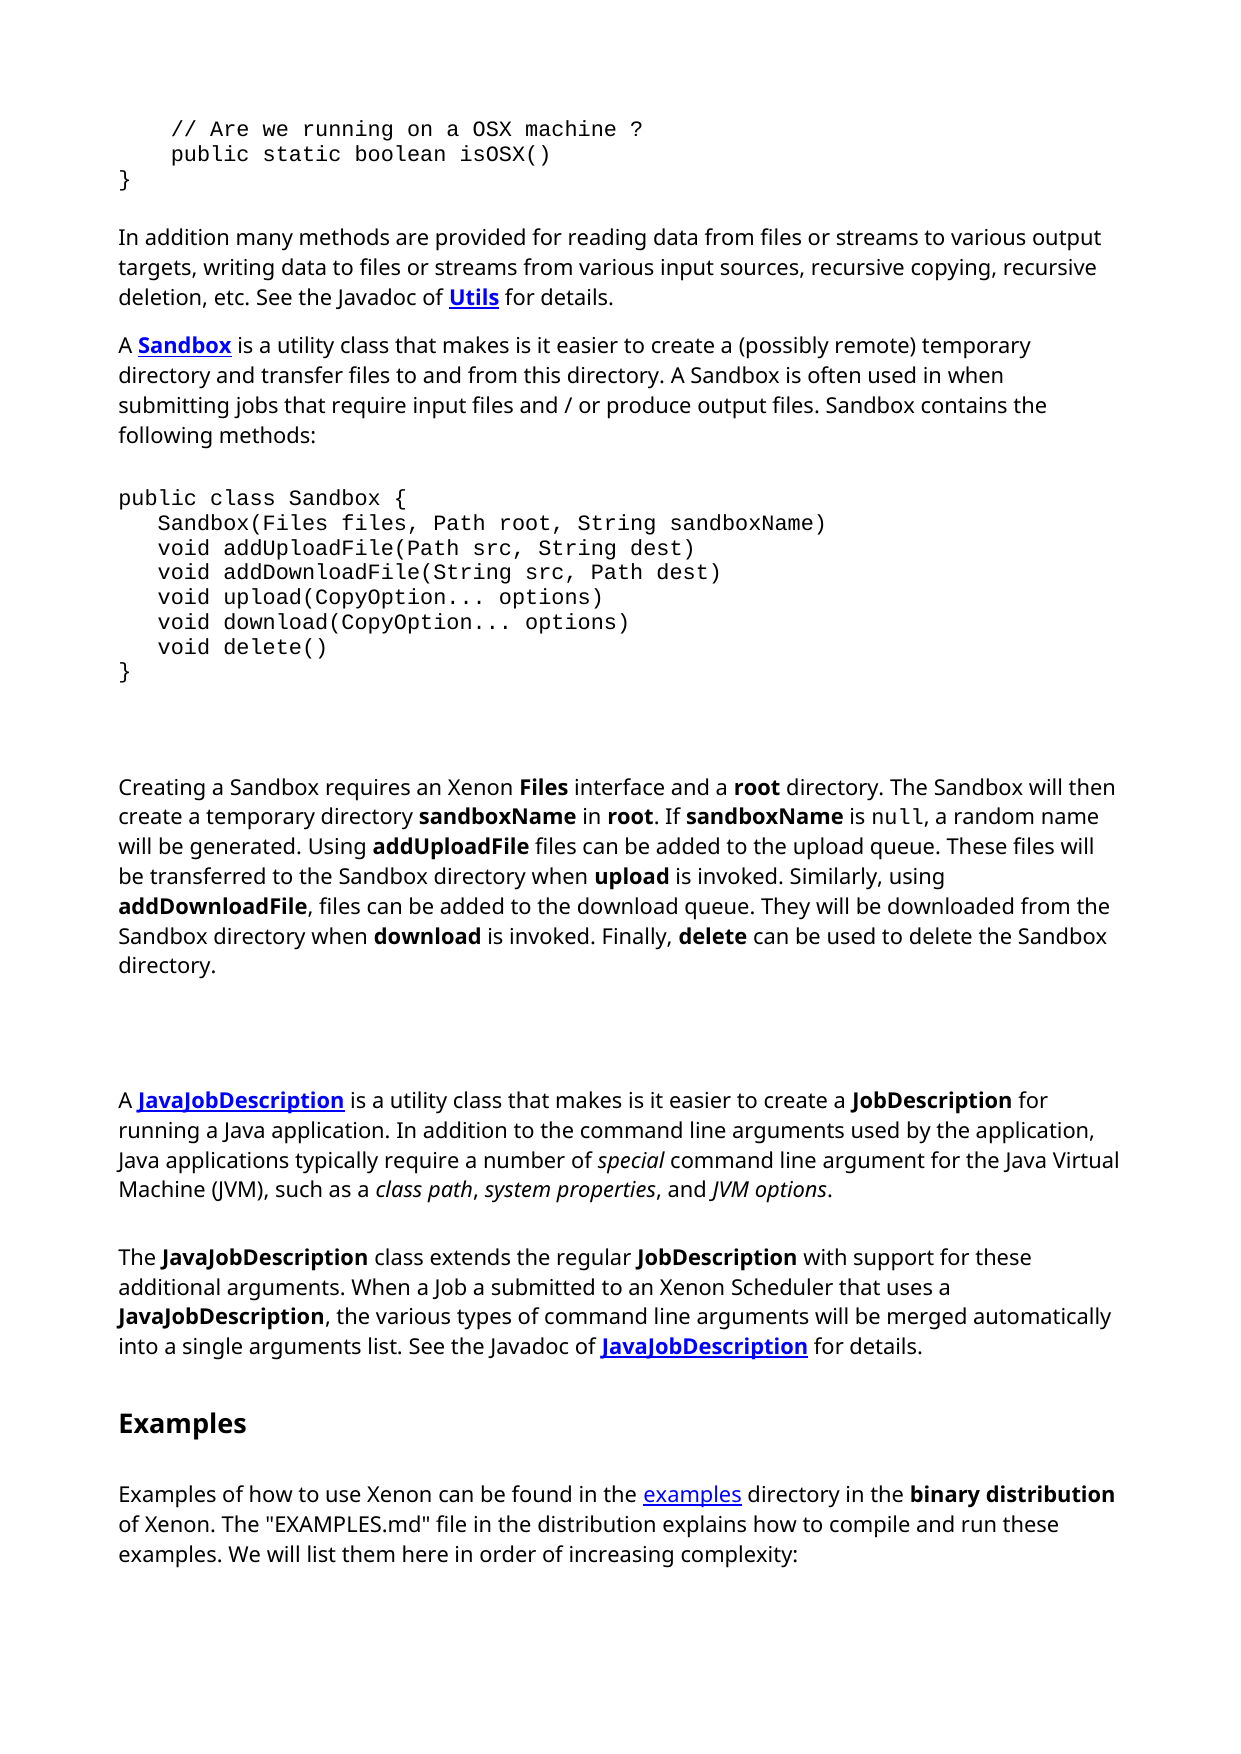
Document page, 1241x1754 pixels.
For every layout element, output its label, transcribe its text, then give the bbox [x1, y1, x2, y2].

text } [118, 168, 1122, 192]
text // Are we running on a OSX machine ? [118, 118, 1122, 143]
text Examples [118, 1404, 1122, 1441]
text public static boolean isOSX() [118, 143, 1122, 168]
text A Sandbox is a utility class that makes is it easier to create a (possibly remote) temporary directory and transfer files to and from this directory. A Sandbox is often used in when submitting jobs that require input files and / or produce output files. Sandbox contains the following methods: [118, 330, 1122, 449]
text void download(CopyOption... options) [118, 611, 1122, 636]
text A JavaJobDescription is a utility class that makes is it easier to create a JobDescription for running a Java application. In addition to the command line arguments used by the application, Java applications typically require a number of special command line argument for the Java Virtual Machine (JVM), such as a class path, system properties, and JVM options. [118, 1085, 1122, 1204]
text void upload(CopyOption... options) [118, 586, 1122, 611]
text void addUploadFile(Path src, String dest) [118, 537, 1122, 561]
text void addDownloadFile(String src, Path dest) [118, 561, 1122, 586]
text Sandbox(Files files, Path root, String sandboxName) [118, 512, 1122, 537]
text Examples of how to use Xenon can be found in the examples directory in the binary distribution of Xenon. The "EXAMPLES.md" file in the distribution explains how to compile and run these examples. We will list them here in order of increasing complexity: [118, 1479, 1122, 1568]
text Creating a Sandbox requires an Xenon Files interface and a root directory. The Sandbox will then create a temporary directory sandboxName in root. If sandboxName is null, a random name will be generated. Using addUploadFile files can be added to the upload queue. These files will be transferred to the Sandbox directory when upload is invoked. Similarly, using addDownloadFile, files can be added to the download queue. They will be downloaded from the Sandbox directory when download is invoked. Finally, delete can be used to delete the Sandbox directory. [118, 771, 1122, 980]
text void delete() [118, 636, 1122, 661]
text public class Sandbox { [118, 487, 1122, 512]
text The JavaJobDescription class extends the regular JobDescription with support for these additional arguments. When a Job a submitted to an Xenon Scheduler that uses a JavaJobDescription, the various types of command line arguments will be merged automatically into a single arguments list. See the Javadoc of JavaJobDescription for details. [118, 1242, 1122, 1361]
text } [118, 661, 1122, 685]
text In addition many methods are provided for reading data from files or streams to various output targets, writing data to files or streams from various input sources, recursive copying, recursive deletion, etc. See the Javadoc of Utils for details. [118, 222, 1122, 312]
